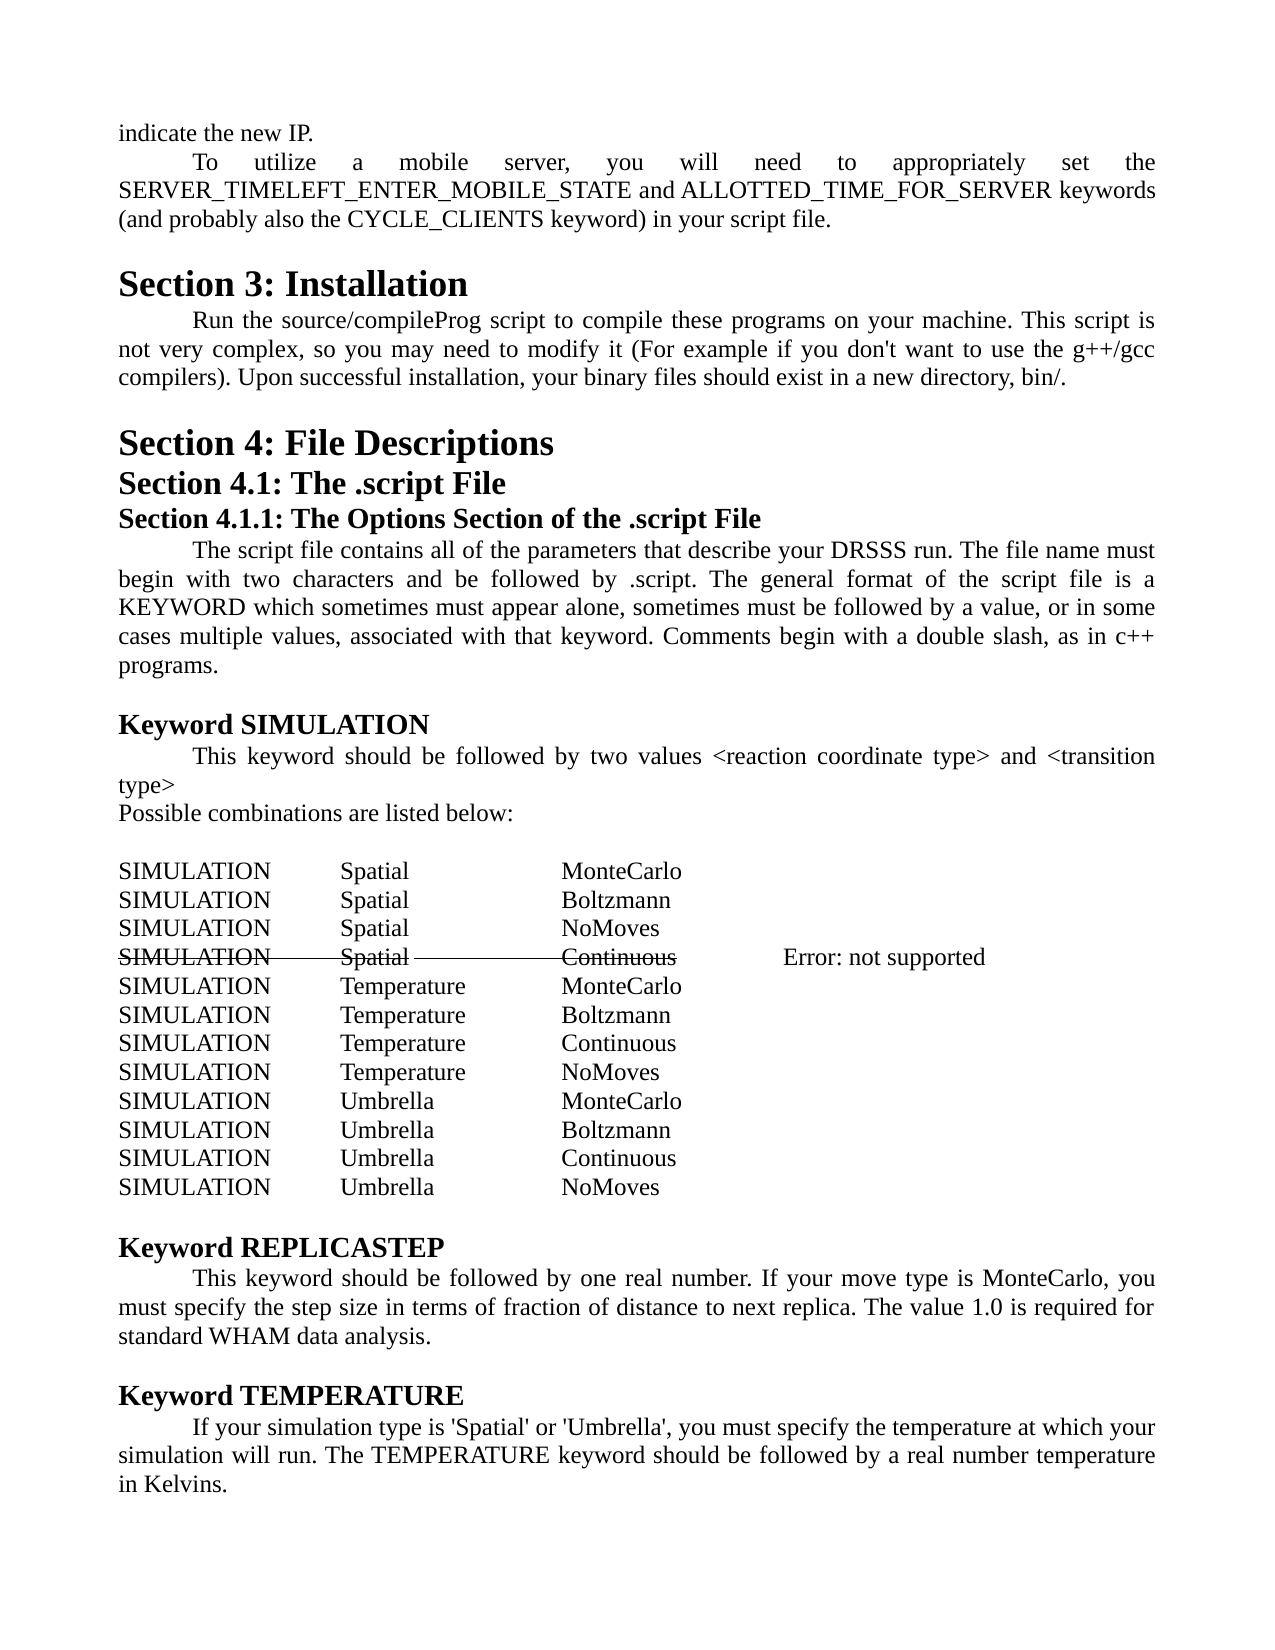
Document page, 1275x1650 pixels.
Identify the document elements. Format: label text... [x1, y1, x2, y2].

text SIMULATION Spatial MonteCarlo [118, 856, 1157, 885]
text SIMULATION Temperature NoMoves [118, 1057, 1157, 1086]
text SIMULATION Umbrella MonteCarlo [118, 1086, 1157, 1115]
text This keyword should be followed by one real number. If your move type is MonteCarlo, you must specify the step size in terms of fraction of distance to next replica. The value 1.0 is required for standard WHAM data analysis. [118, 1263, 1157, 1349]
text Section 4.1.1: The Options Section of the .script File [118, 501, 1157, 535]
text SIMULATION Umbrella NoMoves [118, 1172, 1157, 1201]
text indicate the new IP. [118, 118, 1157, 147]
text SIMULATION Spatial NoMoves [118, 913, 1157, 942]
text Possible combinations are listed below: [118, 798, 1157, 827]
text SIMULATION Umbrella Continuous [118, 1143, 1157, 1172]
text SIMULATION Spatial Boltzmann [118, 885, 1157, 913]
text SIMULATION Temperature Boltzmann [118, 1000, 1157, 1028]
text SIMULATION Temperature MonteCarlo [118, 971, 1157, 1000]
text Keyword TEMPERATURE [118, 1378, 1157, 1412]
text SIMULATION Umbrella Boltzmann [118, 1115, 1157, 1143]
text This keyword should be followed by two values <reaction coordinate type> and <transition type> [118, 741, 1157, 798]
text SIMULATION Temperature Continuous [118, 1028, 1157, 1057]
text Section 4: File Descriptions [118, 420, 1157, 463]
text Keyword SIMULATION [118, 707, 1157, 741]
text To utilize a mobile server, you will need to appropriately set the SERVER_TIMELEFT_ENTER_MOBILE_STATE and ALLOTTED_TIME_FOR_SERVER keywords (and probably also the CYCLE_CLIENTS keyword) in your script file. [118, 147, 1157, 233]
text Section 3: Installation [118, 262, 1157, 305]
text The script file contains all of the parameters that describe your DRSSS run. The file name must begin with two characters and be followed by .script. The general format of the script file is a KEYWORD which sometimes must appear alone, sometimes must be followed by a value, or in some cases multiple values, associated with that keyword. Comments begin with a double slash, as in c++ programs. [118, 535, 1157, 679]
text Keyword REPLICASTEP [118, 1230, 1157, 1263]
text If your simulation type is 'Spatial' or 'Umbrella', you must specify the temperature at which your simulation will run. The TEMPERATURE keyword should be followed by a real number temperature in Kelvins. [118, 1412, 1157, 1498]
text SIMULATION Spatial Continuous Error: not supported [118, 942, 1157, 971]
text Section 4.1: The .script File [118, 463, 1157, 501]
text Run the source/compileProg script to compile these programs on your machine. This script is not very complex, so you may need to modify it (For example if you don't want to use the g++/gcc compilers). Upon successful installation, your binary files should exist in a new directory, bin/. [118, 305, 1157, 391]
